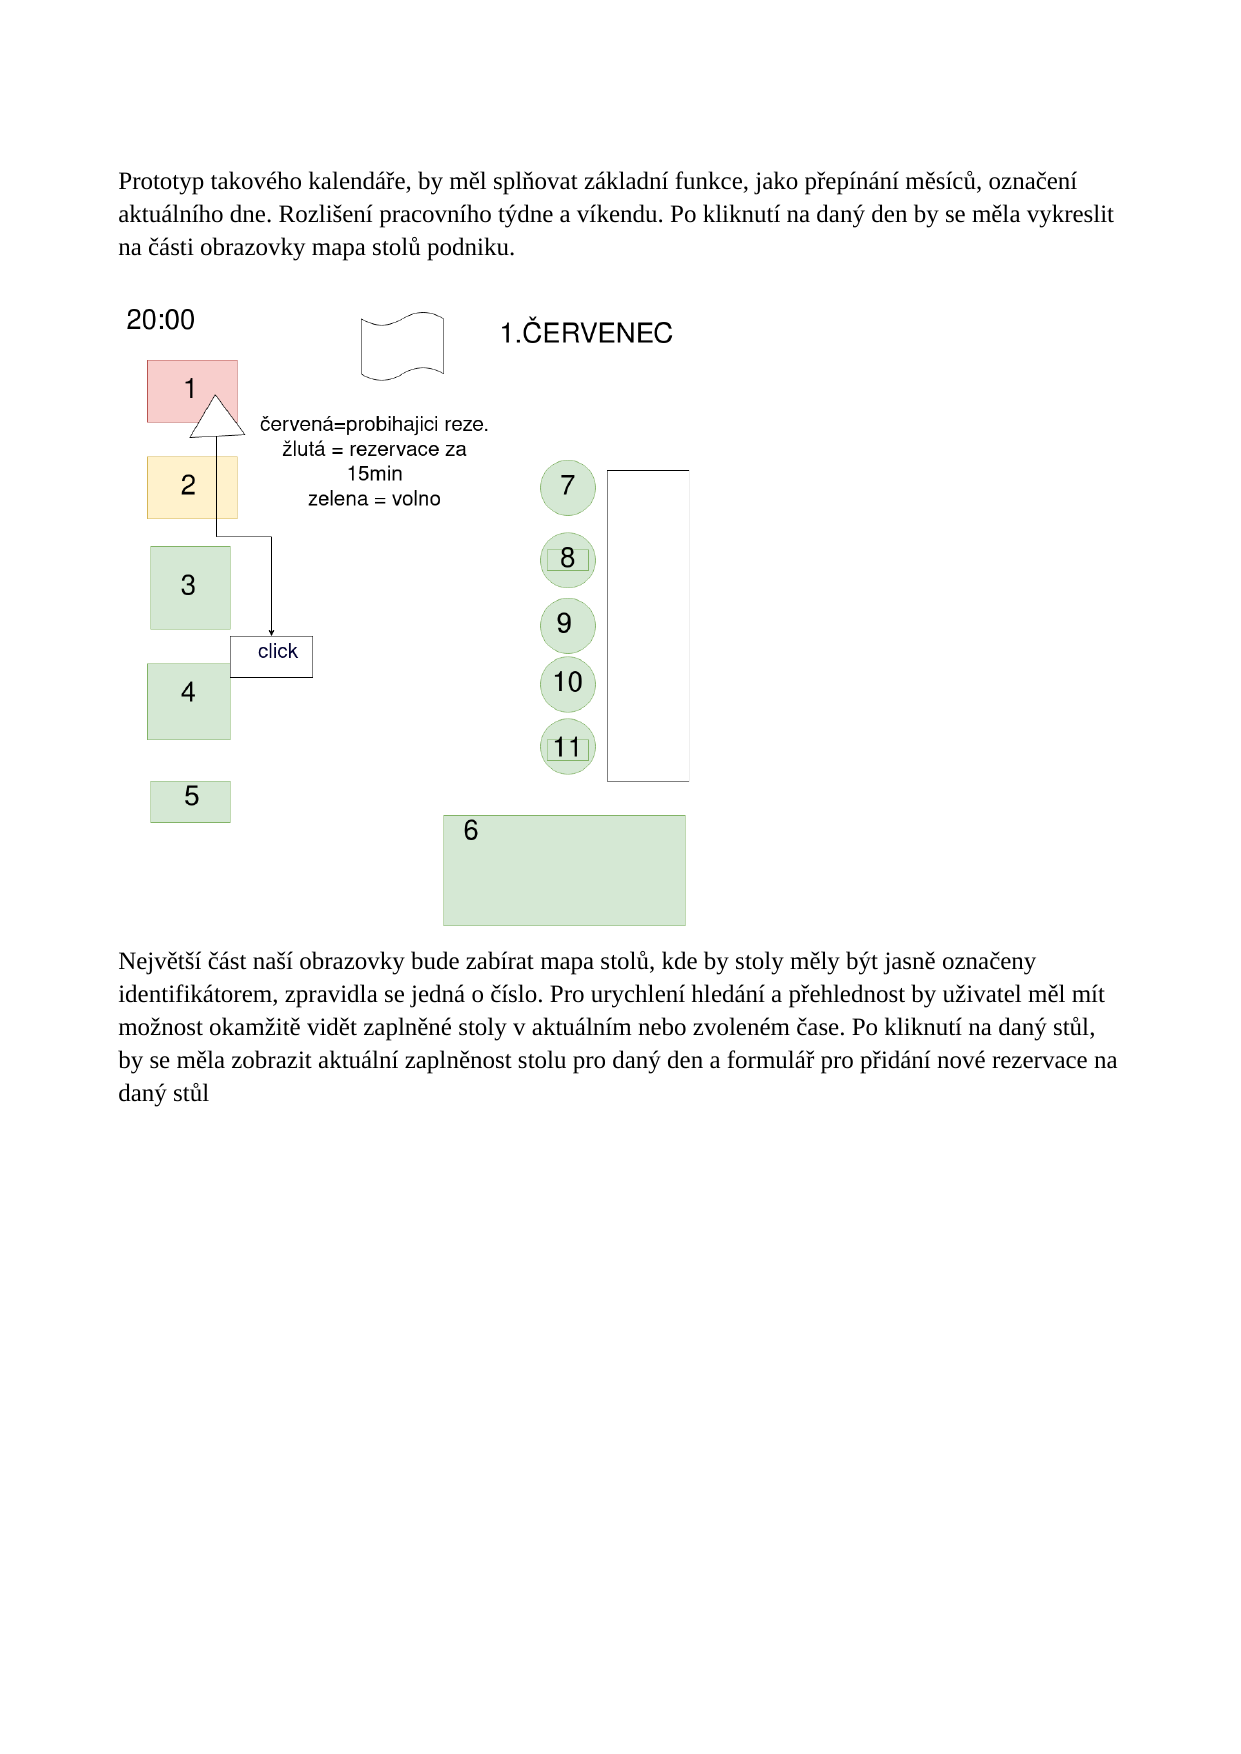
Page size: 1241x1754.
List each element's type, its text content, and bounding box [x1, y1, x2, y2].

picture [126, 306, 690, 926]
text Největší část naší obrazovky bude zabírat mapa stolů, kde by stoly měly být jasně označeny identifikátorem, zpravidla se jedná o číslo. Pro urychlení hledání a přehlednost by uživatel měl mít možnost okamžitě vidět zaplněné stoly v aktuálním nebo zvoleném čase. Po kliknutí na daný stůl, by se měla zobrazit aktuální zaplněnost stolu pro daný den a formulář pro přidání nové rezervace na daný stůl [118, 946, 1122, 1107]
text Prototyp takového kalendáře, by měl splňovat základní funkce, jako přepínání měsíců, označení aktuálního dne. Rozlišení pracovního týdne a víkendu. Po kliknutí na daný den by se měla vykreslit na části obrazovky mapa stolů podniku. [118, 166, 1122, 261]
